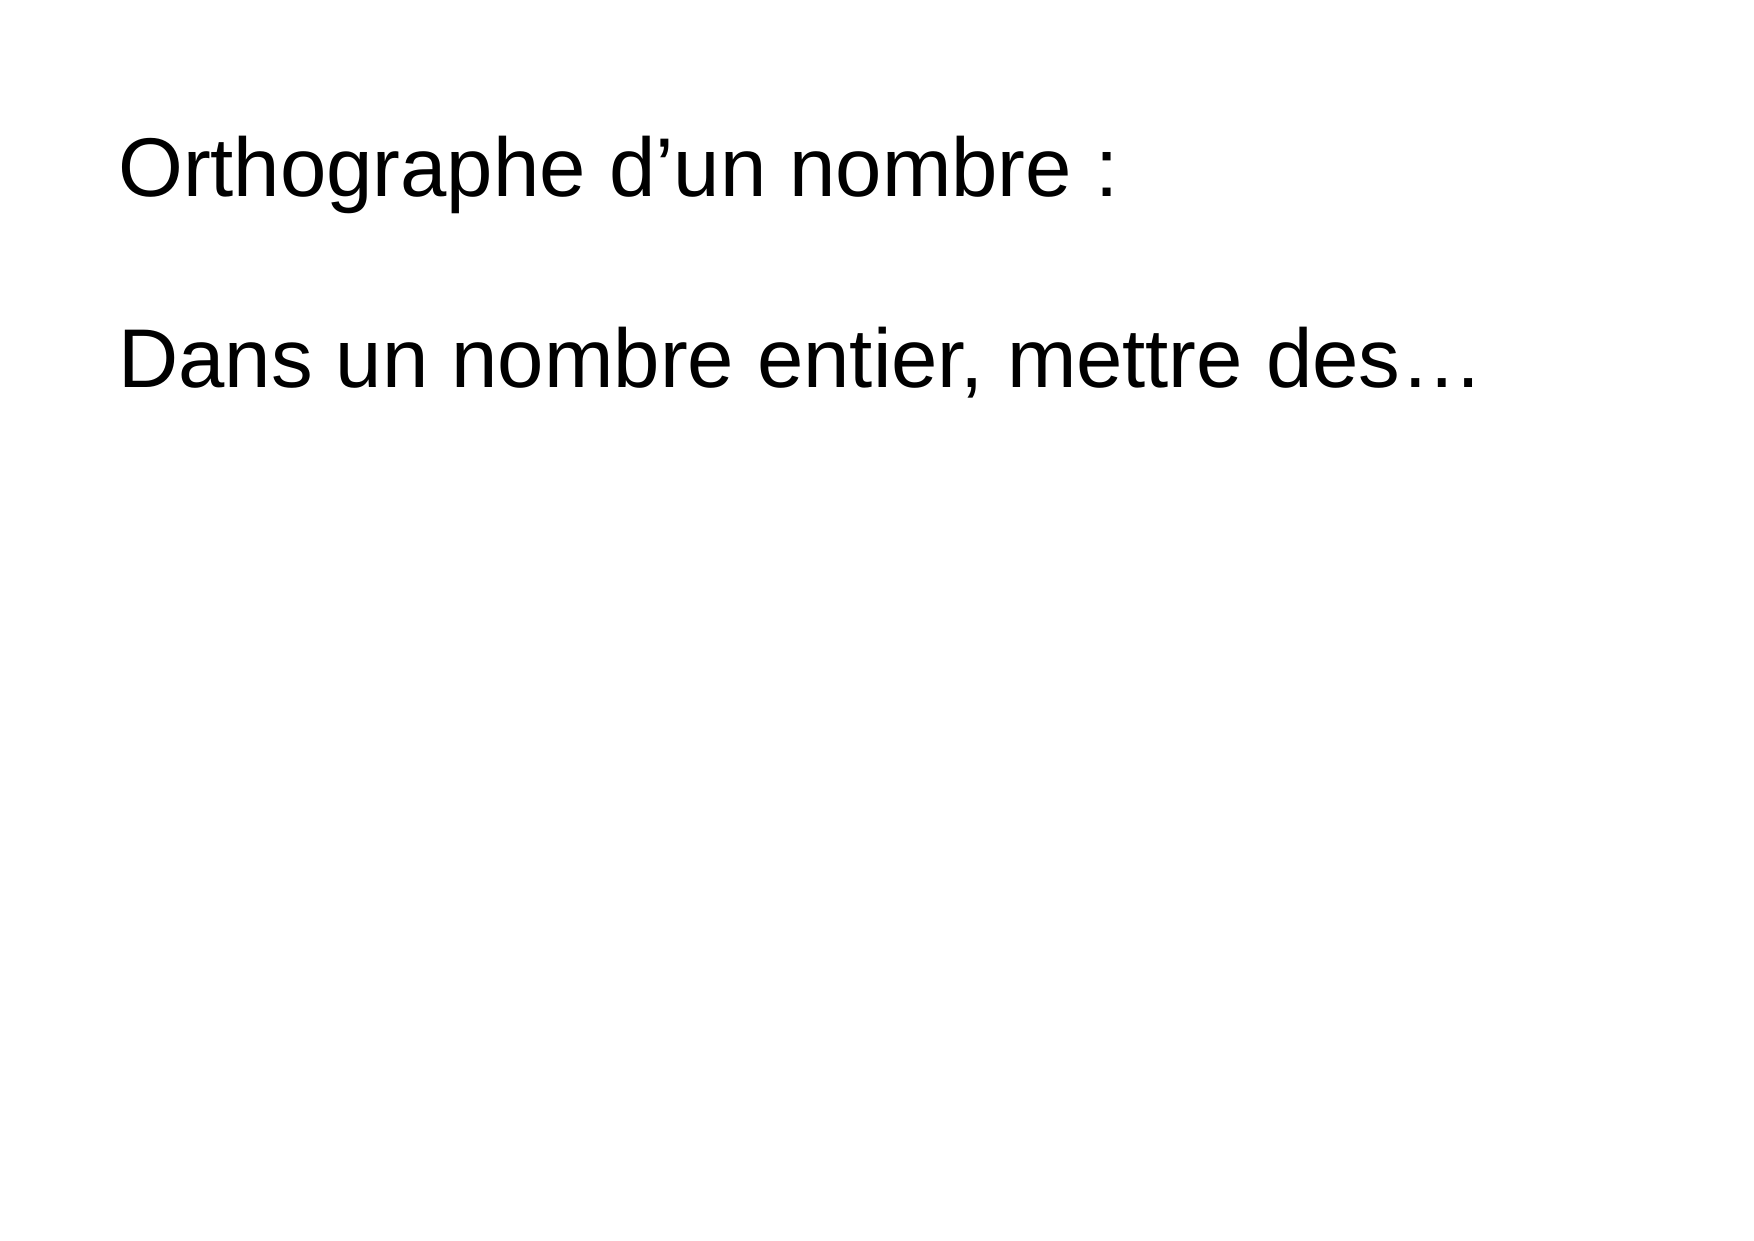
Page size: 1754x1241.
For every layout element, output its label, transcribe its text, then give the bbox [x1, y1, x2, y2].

text Orthographe d’un nombre : [118, 118, 1636, 214]
text Dans un nombre entier, mettre des… [118, 310, 1636, 406]
